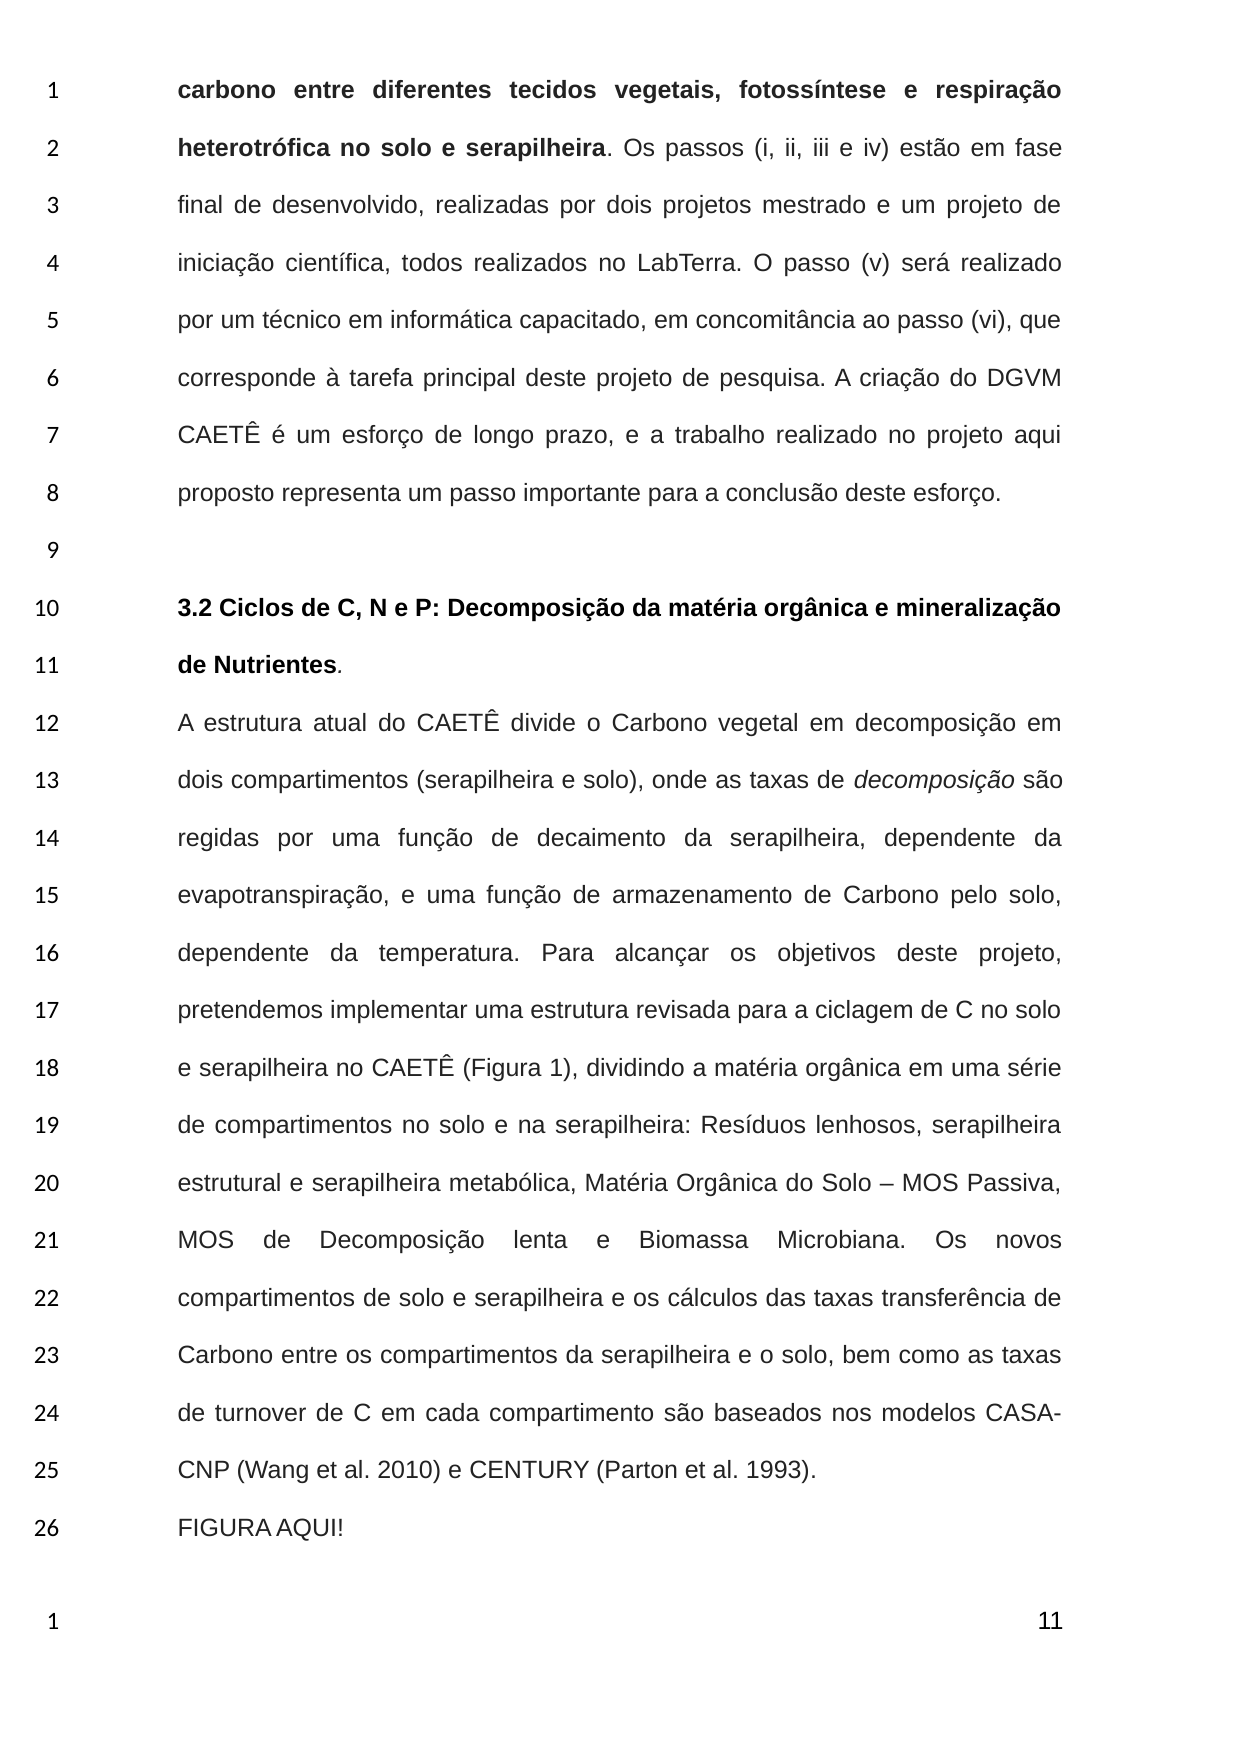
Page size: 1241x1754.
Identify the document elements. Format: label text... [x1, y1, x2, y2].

text carbono entre diferentes tecidos vegetais, fotossíntese e respiração heterotrófica no solo e serapilheira. Os passos (i, ii, iii e iv) estão em fase final de desenvolvido, realizadas por dois projetos mestrado e um projeto de iniciação científica, todos realizados no LabTerra. O passo (v) será realizado por um técnico em informática capacitado, em concomitância ao passo (vi), que corresponde à tarefa principal deste projeto de pesquisa. A criação do DGVM CAETÊ é um esforço de longo prazo, e a trabalho realizado no projeto aqui proposto representa um passo importante para a conclusão deste esforço. [177, 75, 1063, 506]
text A estrutura atual do CAETÊ divide o Carbono vegetal em decomposição em dois compartimentos (serapilheira e solo), onde as taxas de decomposição são regidas por uma função de decaimento da serapilheira, dependente da evapotranspiração, e uma função de armazenamento de Carbono pelo solo, dependente da temperatura. Para alcançar os objetivos deste projeto, pretendemos implementar uma estrutura revisada para a ciclagem de C no solo e serapilheira no CAETÊ (Figura 1), dividindo a matéria orgânica em uma série de compartimentos no solo e na serapilheira: Resíduos lenhosos, serapilheira estrutural e serapilheira metabólica, Matéria Orgânica do Solo – MOS Passiva, MOS de Decomposição lenta e Biomassa Microbiana. Os novos compartimentos de solo e serapilheira e os cálculos das taxas transferência de Carbono entre os compartimentos da serapilheira e o solo, bem como as taxas de turnover de C em cada compartimento são baseados nos modelos CASA-CNP (Wang et al. 2010) e CENTURY (Parton et al. 1993). [177, 707, 1063, 1484]
text FIGURA AQUI! [177, 1512, 1063, 1541]
text 3.2 Ciclos de C, N e P: Decomposição da matéria orgânica e mineralização de Nutrientes. [177, 592, 1063, 679]
